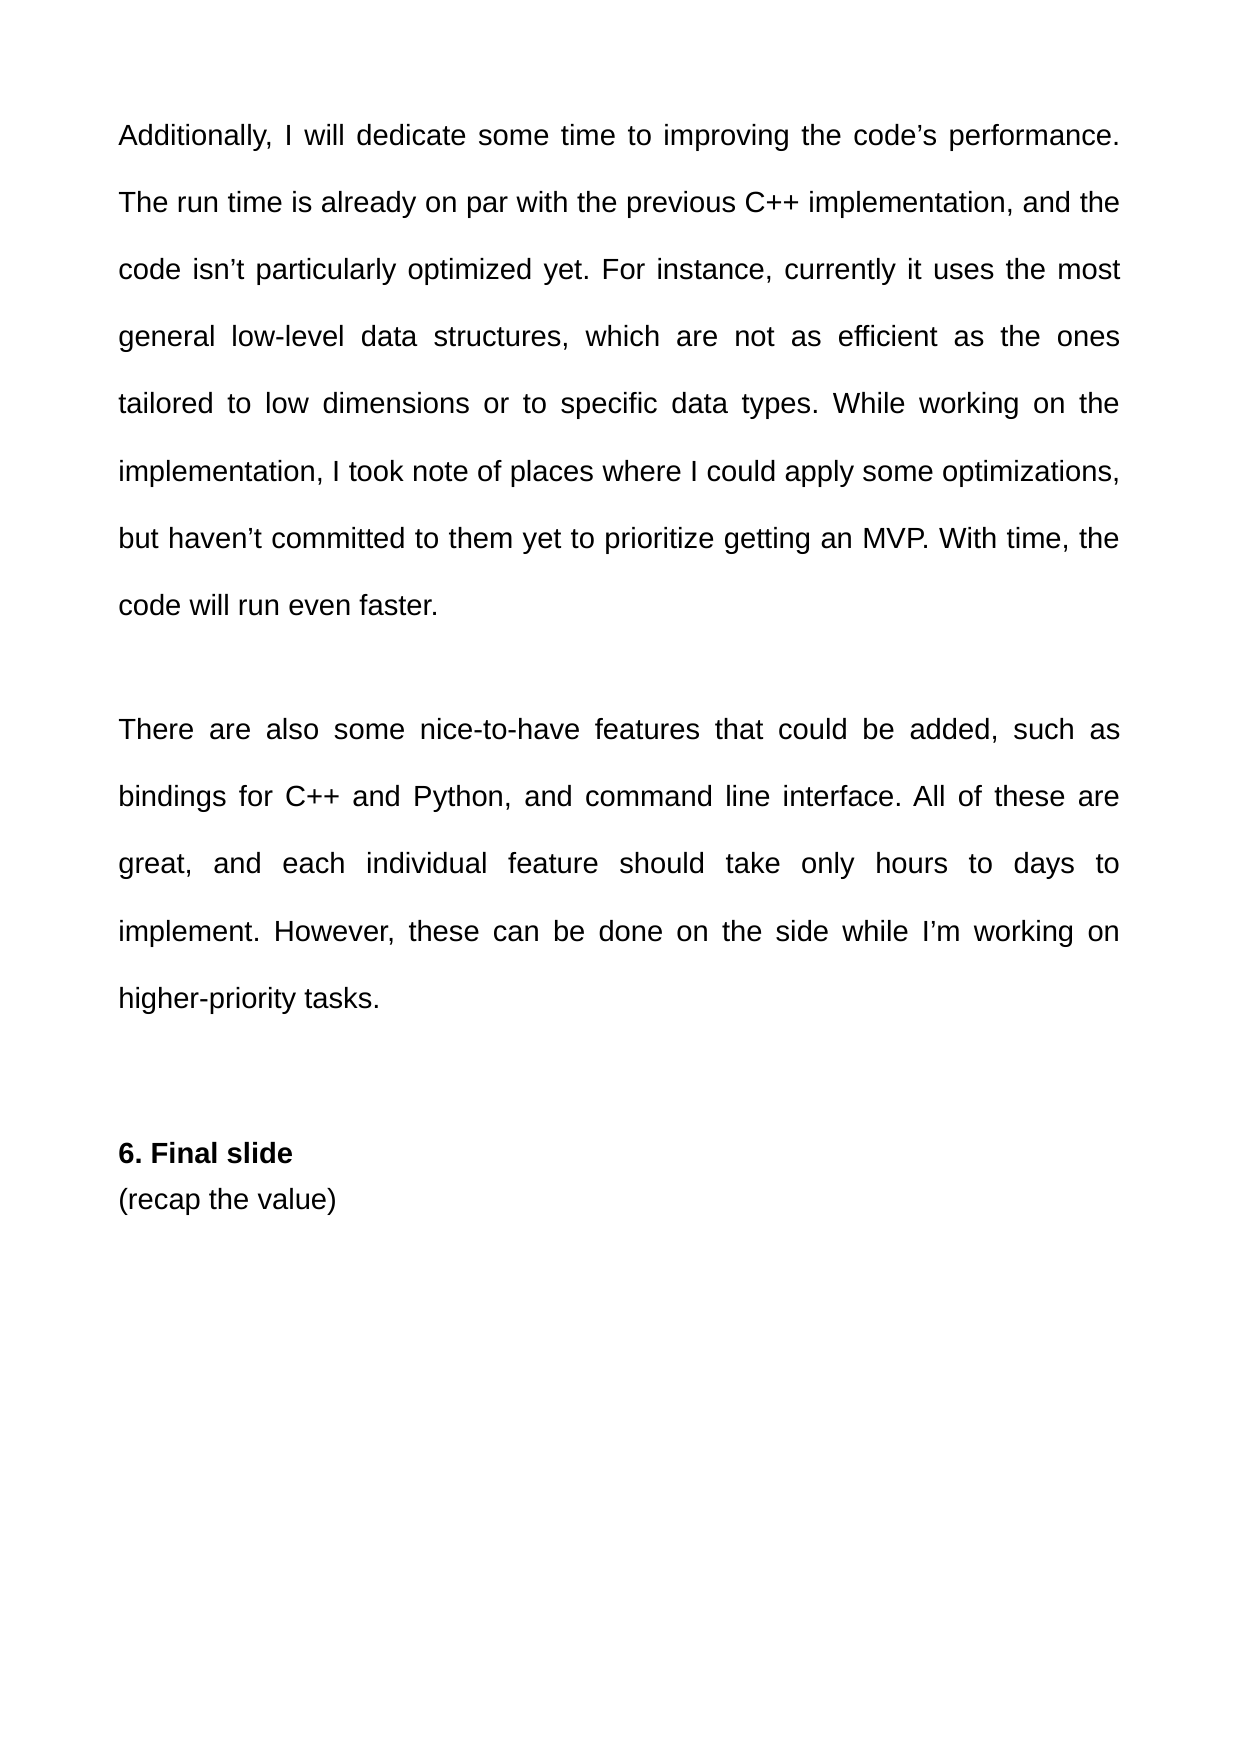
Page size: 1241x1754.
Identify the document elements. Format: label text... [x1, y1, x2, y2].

text (recap the value) [118, 1182, 1122, 1215]
text Additionally, I will dedicate some time to improving the code’s performance. The run time is already on par with the previous C++ implementation, and the code isn’t particularly optimized yet. For instance, currently it uses the most general low-level data structures, which are not as efficient as the ones tailored to low dimensions or to specific data types. While working on the implementation, I took note of places where I could apply some optimizations, but haven’t committed to them yet to prioritize getting an MVP. With time, the code will run even faster. [118, 118, 1122, 621]
subtitle 6. Final slide [118, 1136, 1122, 1169]
text There are also some nice-to-have features that could be added, such as bindings for C++ and Python, and command line interface. All of these are great, and each individual feature should take only hours to days to implement. However, these can be done on the side while I’m working on higher-priority tasks. [118, 712, 1122, 1014]
